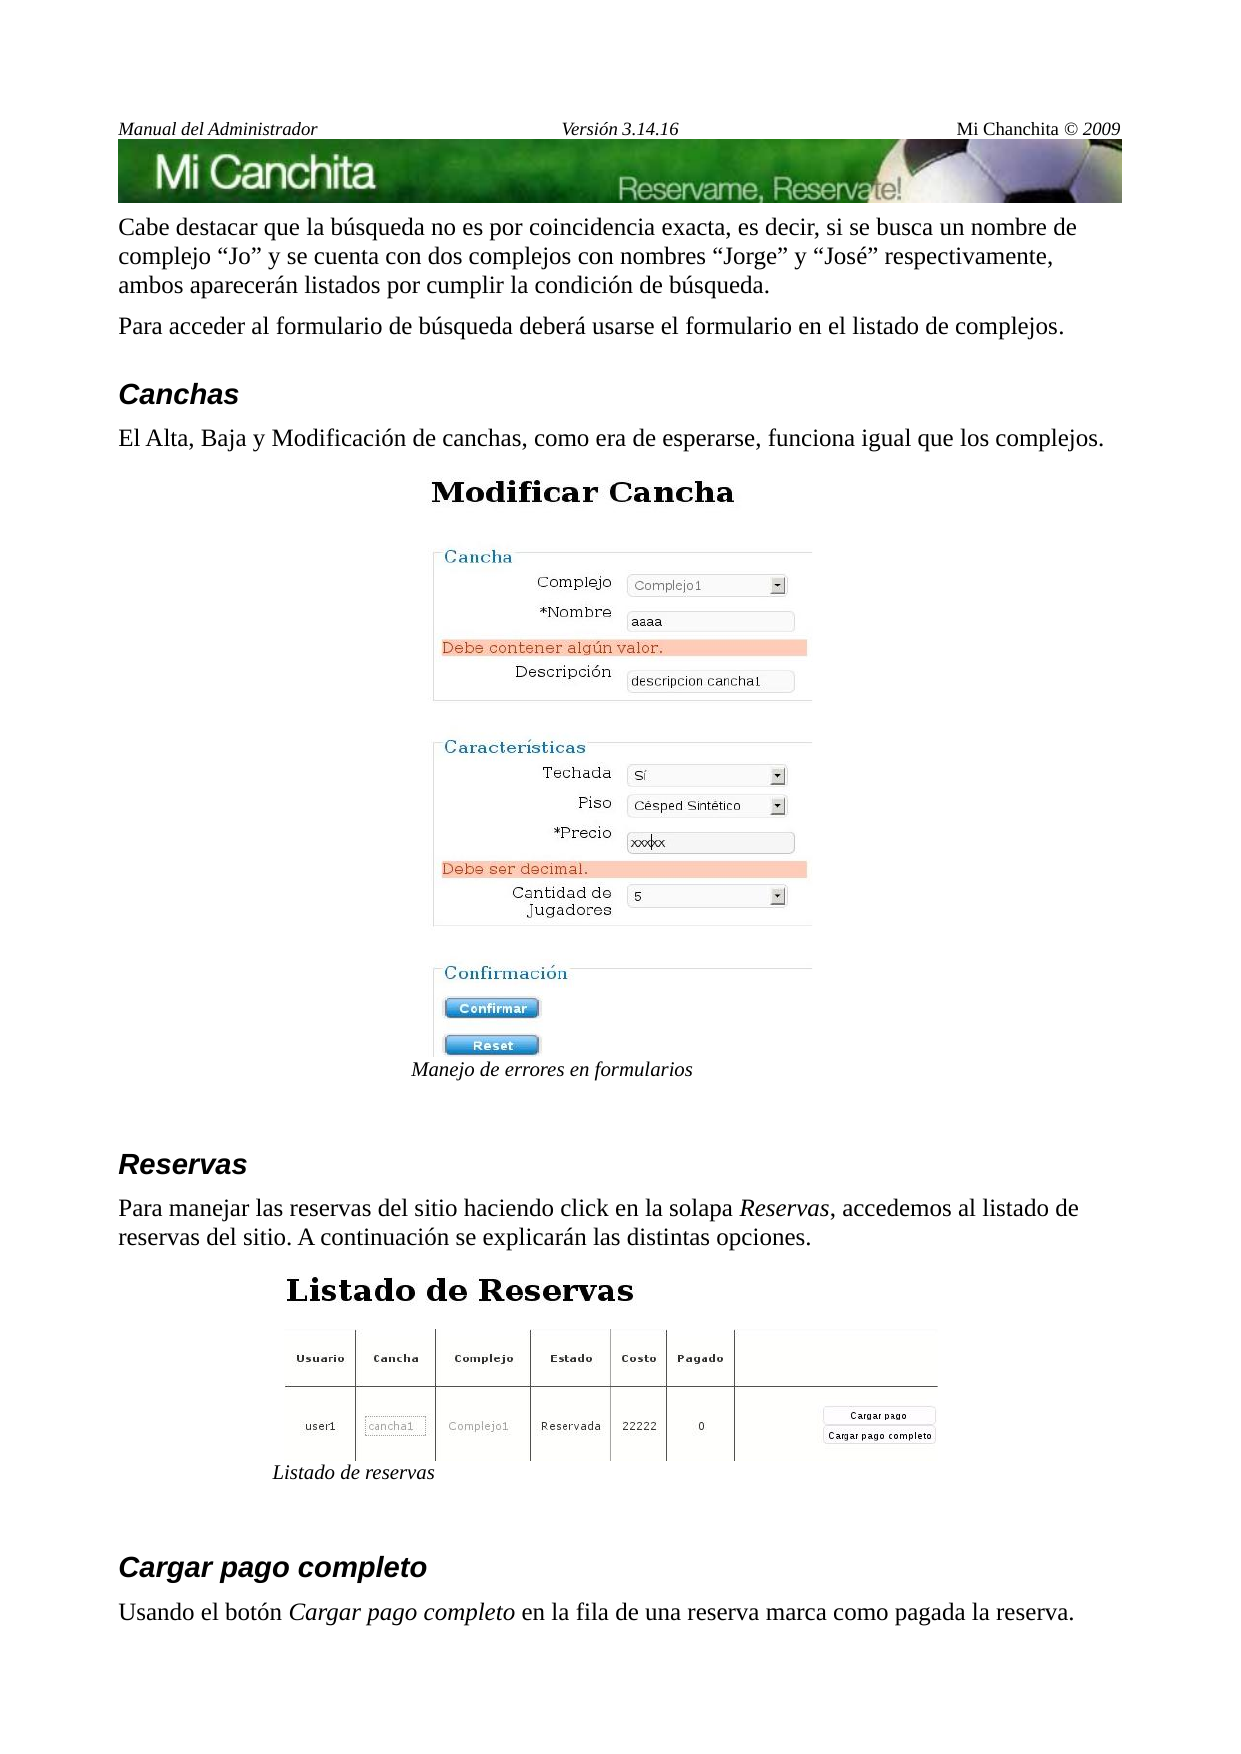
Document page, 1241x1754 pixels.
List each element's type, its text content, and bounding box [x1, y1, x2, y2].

subtitle Reservas [118, 1147, 1122, 1181]
text Manejo de errores en formularios [411, 477, 829, 1081]
text Para manejar las reservas del sitio haciendo click en la solapa Reservas, accedemos al listado de reservas del sitio. A continuación se explicarán las distintas opciones. [118, 1193, 1122, 1251]
subtitle Canchas [118, 377, 1122, 411]
text Listado de reservas [272, 1276, 967, 1484]
picture [419, 477, 813, 1057]
text Usando el botón Cargar pago completo en la fila de una reserva marca como pagada la reserva. [118, 1597, 1122, 1625]
text Para acceder al formulario de búsqueda deberá usarse el formulario en el listado de complejos. [118, 311, 1122, 340]
subtitle Cargar pago completo [118, 1551, 1122, 1584]
text El Alta, Baja y Modificación de canchas, como era de esperarse, funciona igual que los complejos. [118, 423, 1122, 452]
picture [284, 1276, 938, 1461]
text Cabe destacar que la búsqueda no es por coincidencia exacta, es decir, si se busca un nombre de complejo “Jo” y se cuenta con dos complejos con nombres “Jorge” y “José” respectivamente, ambos aparecerán listados por cumplir la condición de búsqueda. [118, 212, 1122, 298]
picture [118, 139, 1122, 203]
